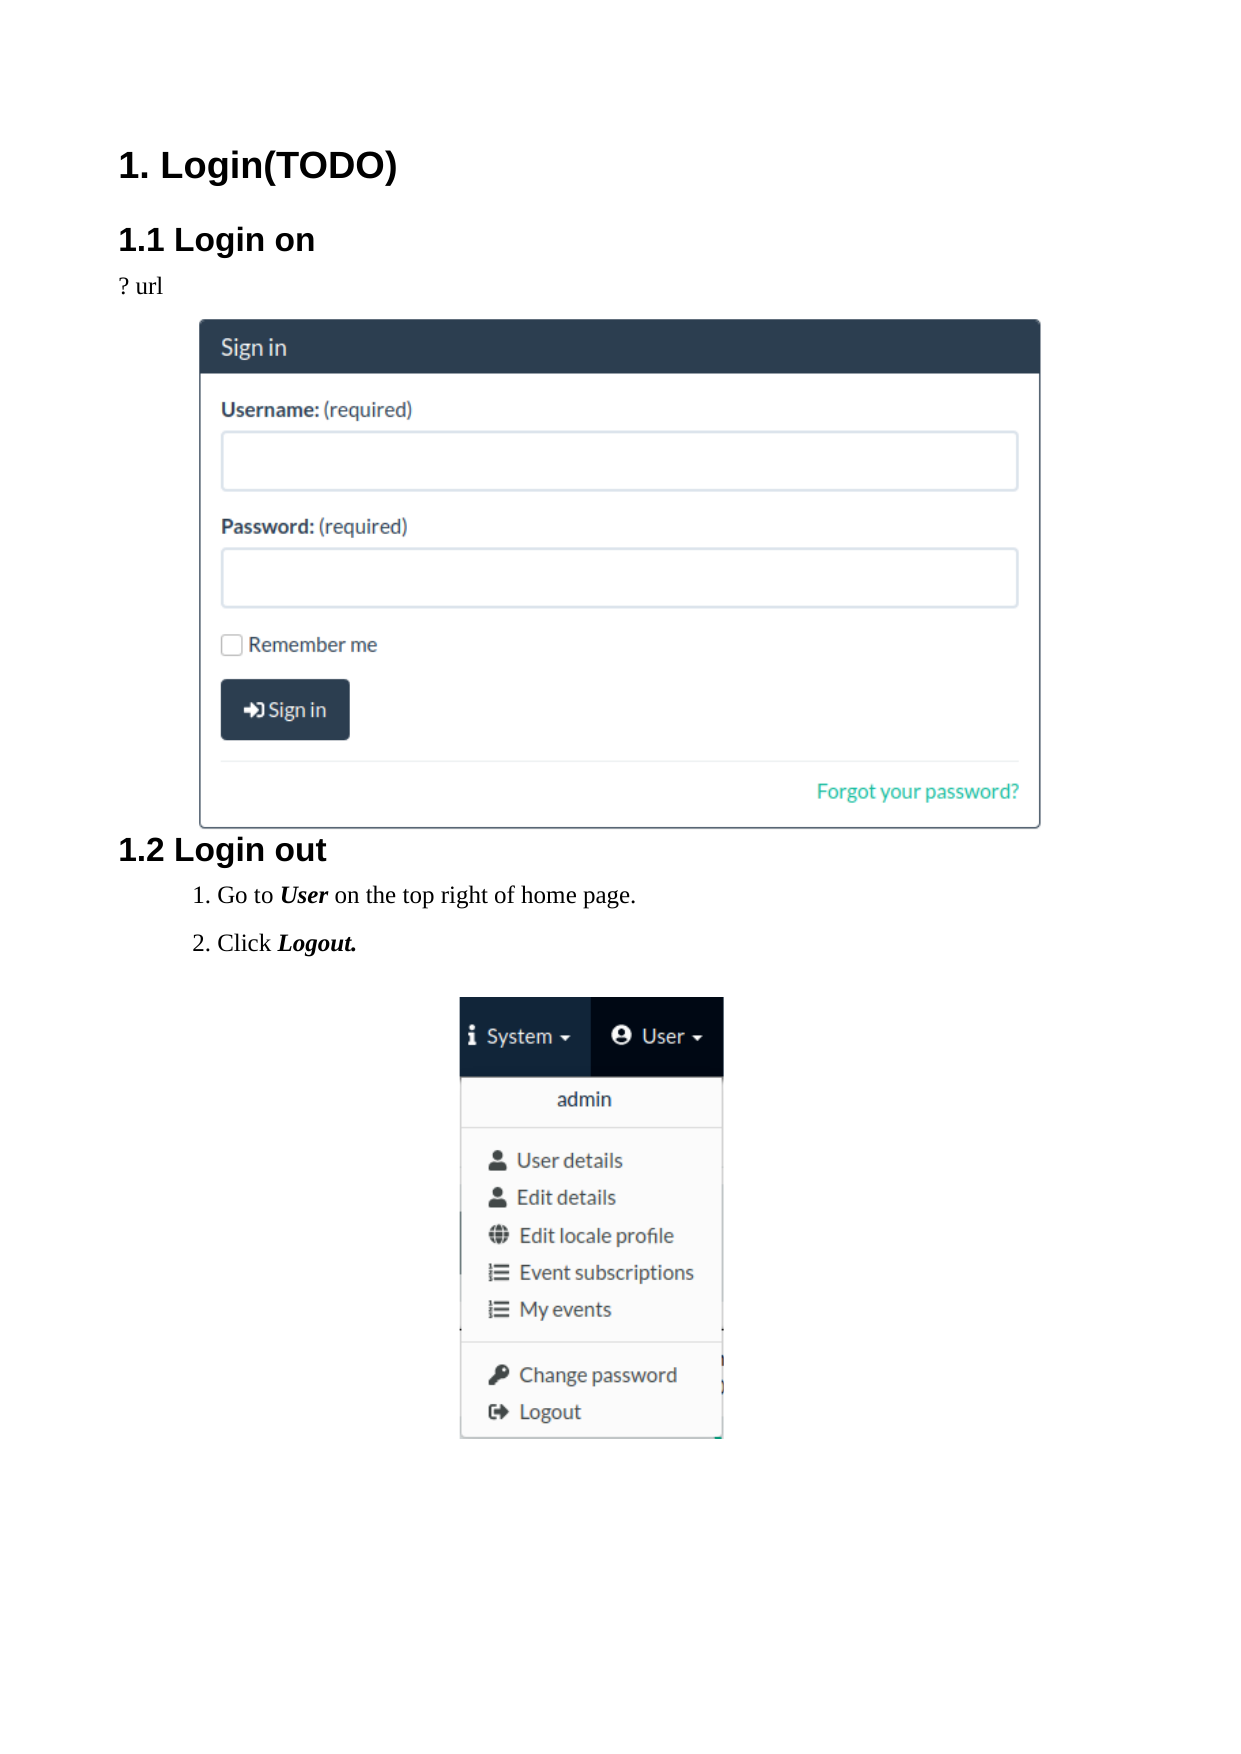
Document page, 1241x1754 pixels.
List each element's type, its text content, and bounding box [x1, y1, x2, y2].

subtitle 1. Login(TODO) [118, 143, 1122, 187]
subtitle 1.1 Login on [118, 220, 1122, 259]
picture [459, 997, 724, 1439]
text ? url [118, 271, 1122, 300]
subtitle 1.2 Login out [118, 340, 1122, 868]
picture [198, 318, 1042, 830]
text 1. Go to User on the top right of home page. [118, 881, 1122, 909]
text 2. Click Logout. [118, 928, 1122, 957]
